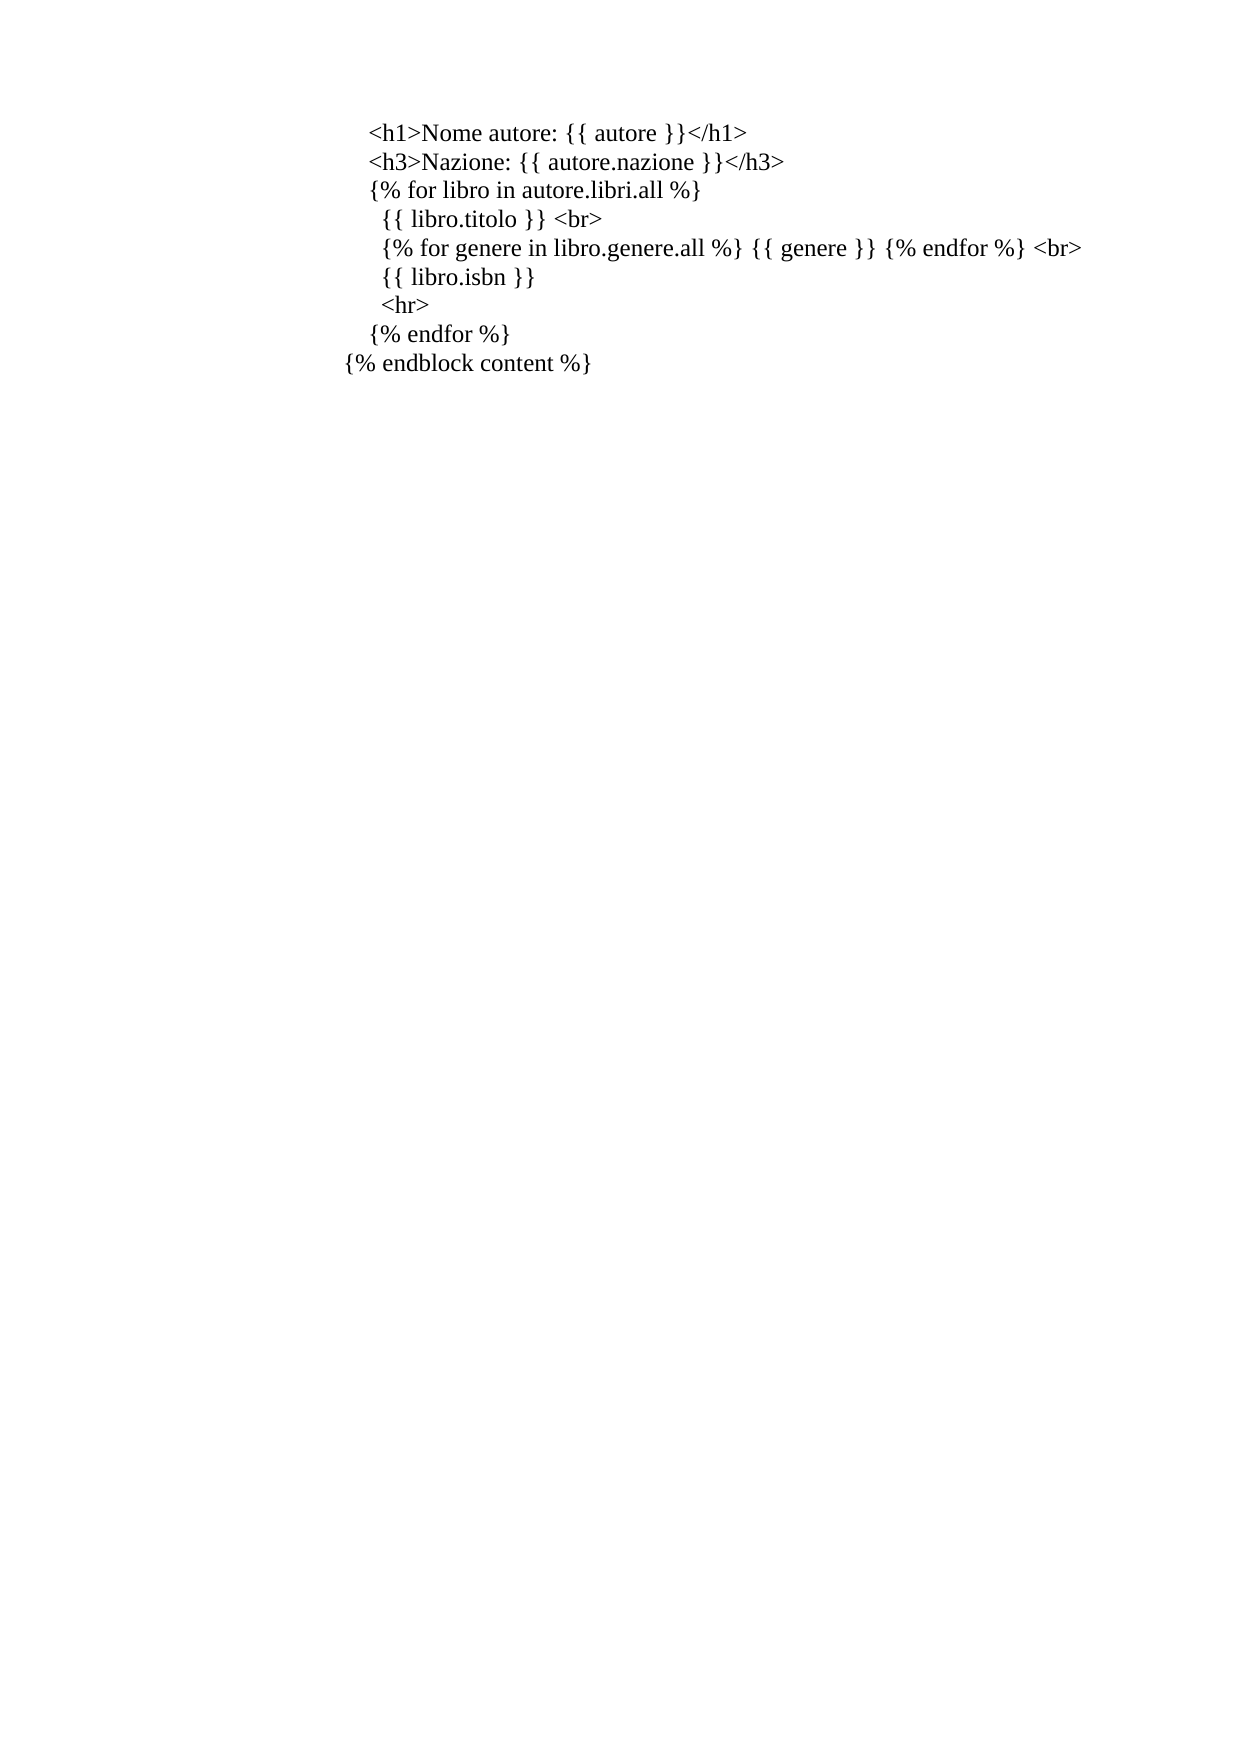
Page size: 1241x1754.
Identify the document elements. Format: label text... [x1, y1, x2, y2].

list <hr> [306, 291, 1122, 319]
list {{ libro.titolo }} <br> [306, 204, 1122, 233]
list {% for genere in libro.genere.all %} {{ genere }} {% endfor %} <br> [306, 233, 1122, 262]
list {% endfor %} [306, 319, 1122, 348]
list <h3>Nazione: {{ autore.nazione }}</h3> [306, 147, 1122, 176]
list {{ libro.isbn }} [306, 262, 1122, 291]
list {% endblock content %} [306, 348, 1122, 377]
list {% for libro in autore.libri.all %} [306, 176, 1122, 204]
list <h1>Nome autore: {{ autore }}</h1> [306, 118, 1122, 147]
